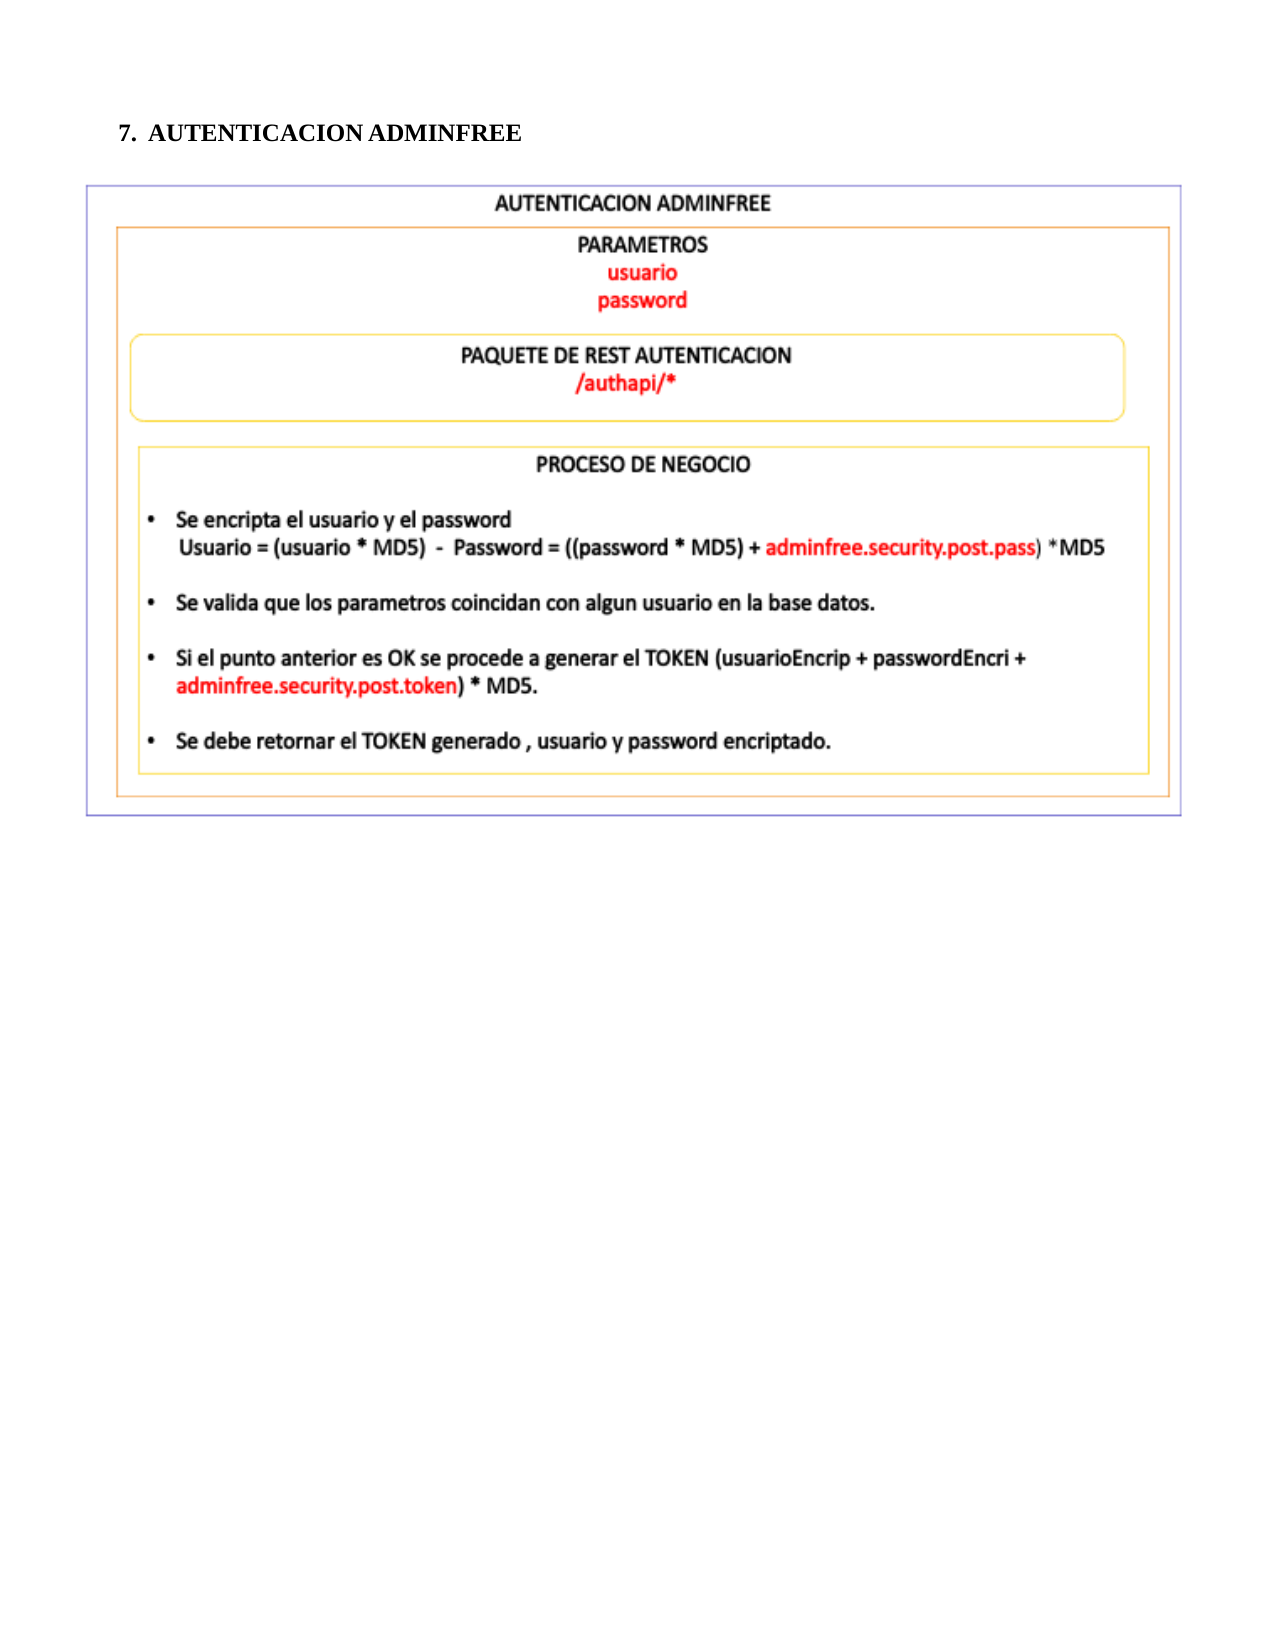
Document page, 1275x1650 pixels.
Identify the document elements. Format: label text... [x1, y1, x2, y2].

text 7. AUTENTICACION ADMINFREE [118, 118, 1157, 147]
picture [83, 175, 1192, 827]
